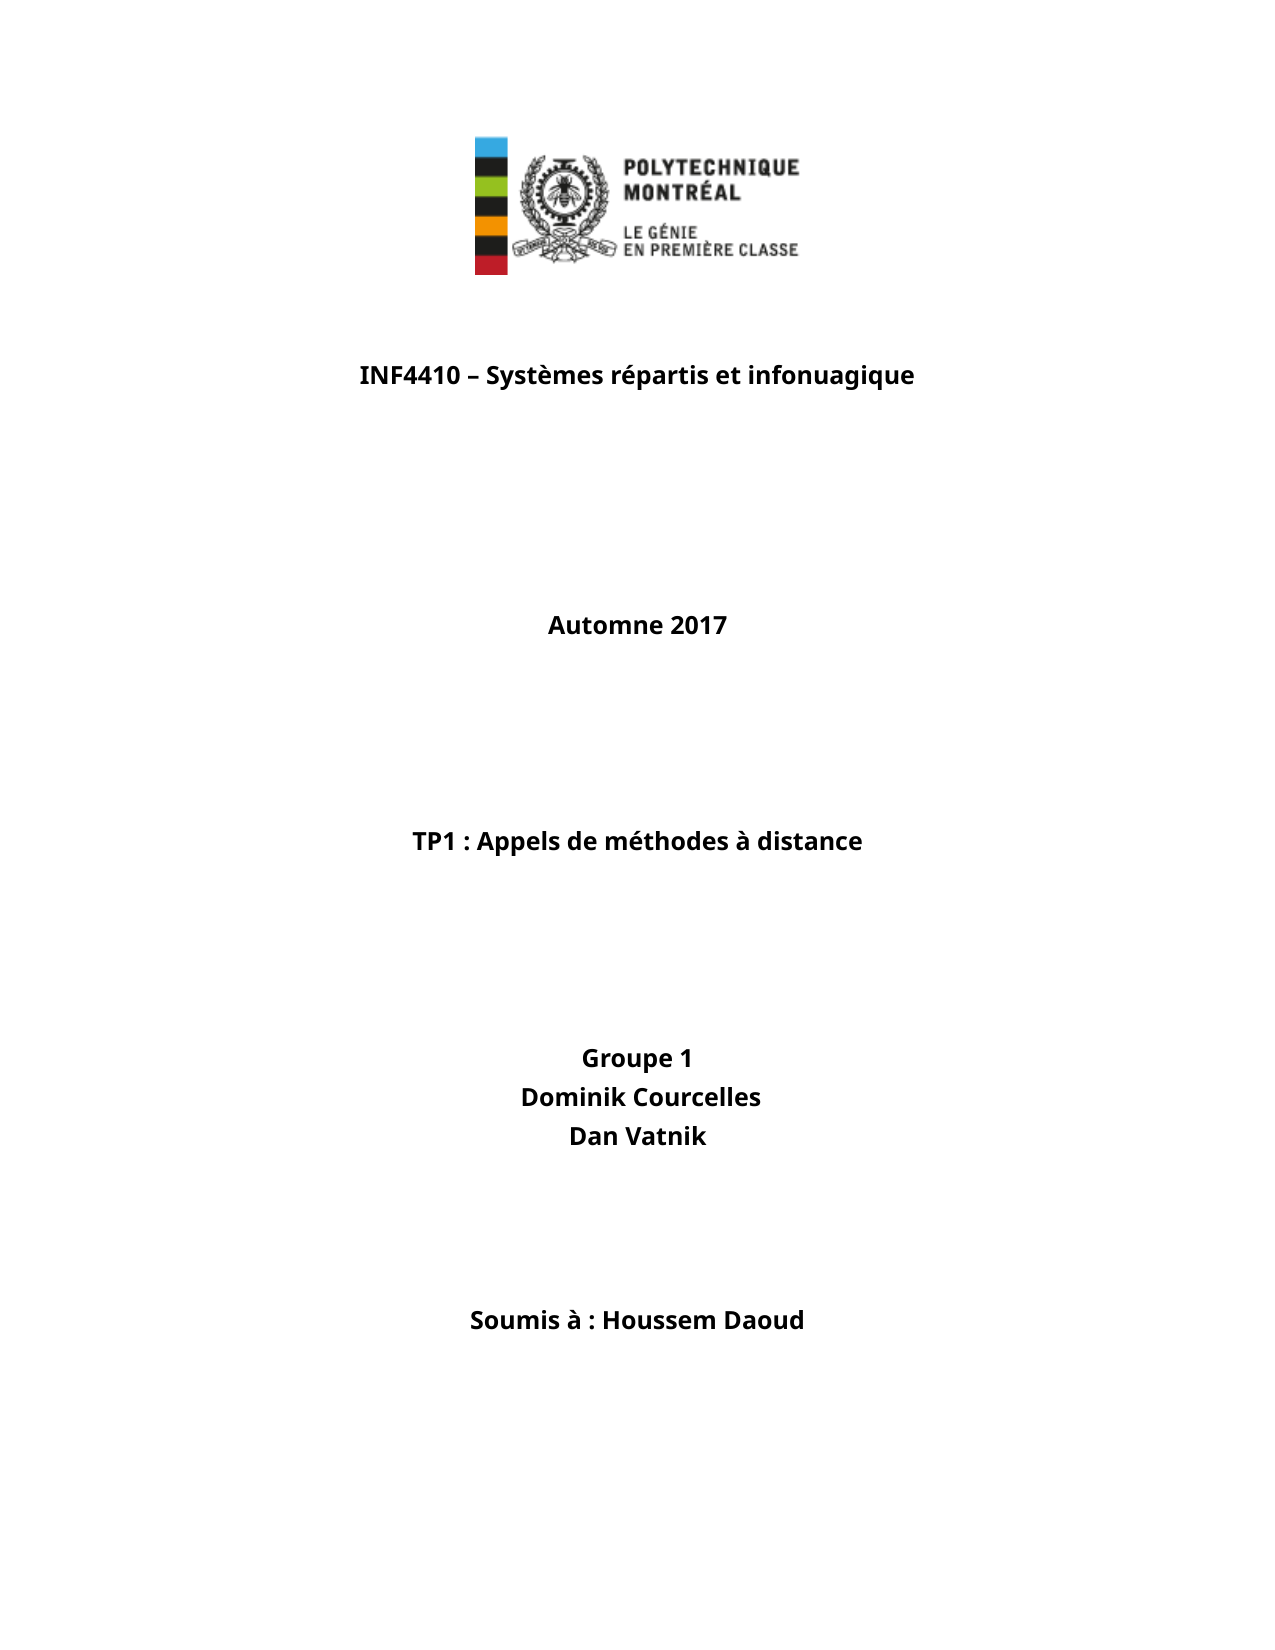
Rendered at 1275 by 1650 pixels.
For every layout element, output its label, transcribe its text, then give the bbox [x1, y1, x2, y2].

text Automne 2017 [118, 607, 1157, 641]
text Dan Vatnik [118, 1119, 1157, 1153]
text Soumis à : Houssem Daoud [118, 1302, 1157, 1336]
text INF4410 – Systèmes répartis et infonuagique [118, 358, 1157, 392]
text Dominik Courcelles [118, 1080, 1157, 1114]
text Groupe 1 [118, 1041, 1157, 1074]
text TP1 : Appels de méthodes à distance [118, 824, 1157, 858]
picture [475, 118, 800, 275]
